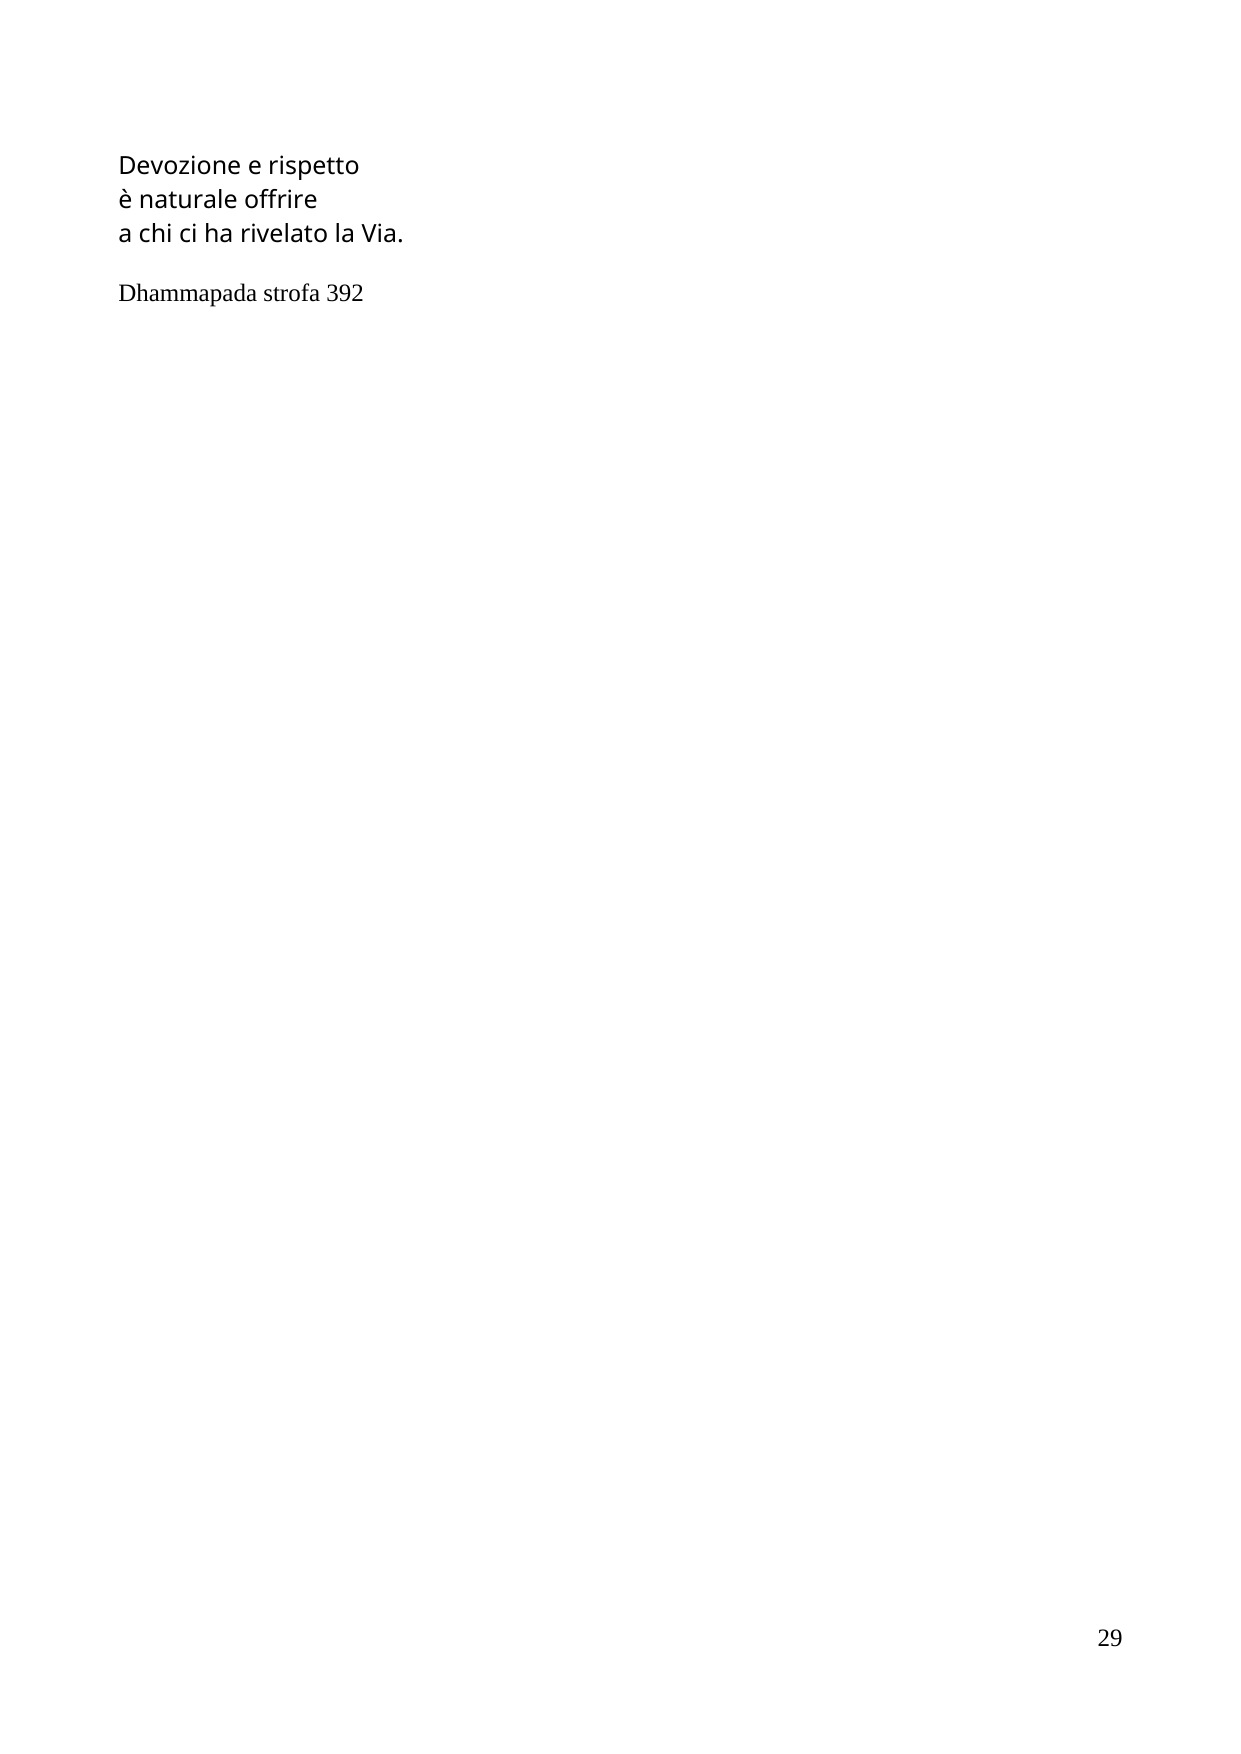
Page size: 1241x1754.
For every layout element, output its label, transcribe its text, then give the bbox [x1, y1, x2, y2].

text a chi ci ha rivelato la Via. [118, 216, 1122, 250]
text Dhammapada strofa 392 [118, 278, 1122, 307]
text Devozione e rispetto [118, 148, 1122, 182]
text è naturale offrire [118, 182, 1122, 216]
